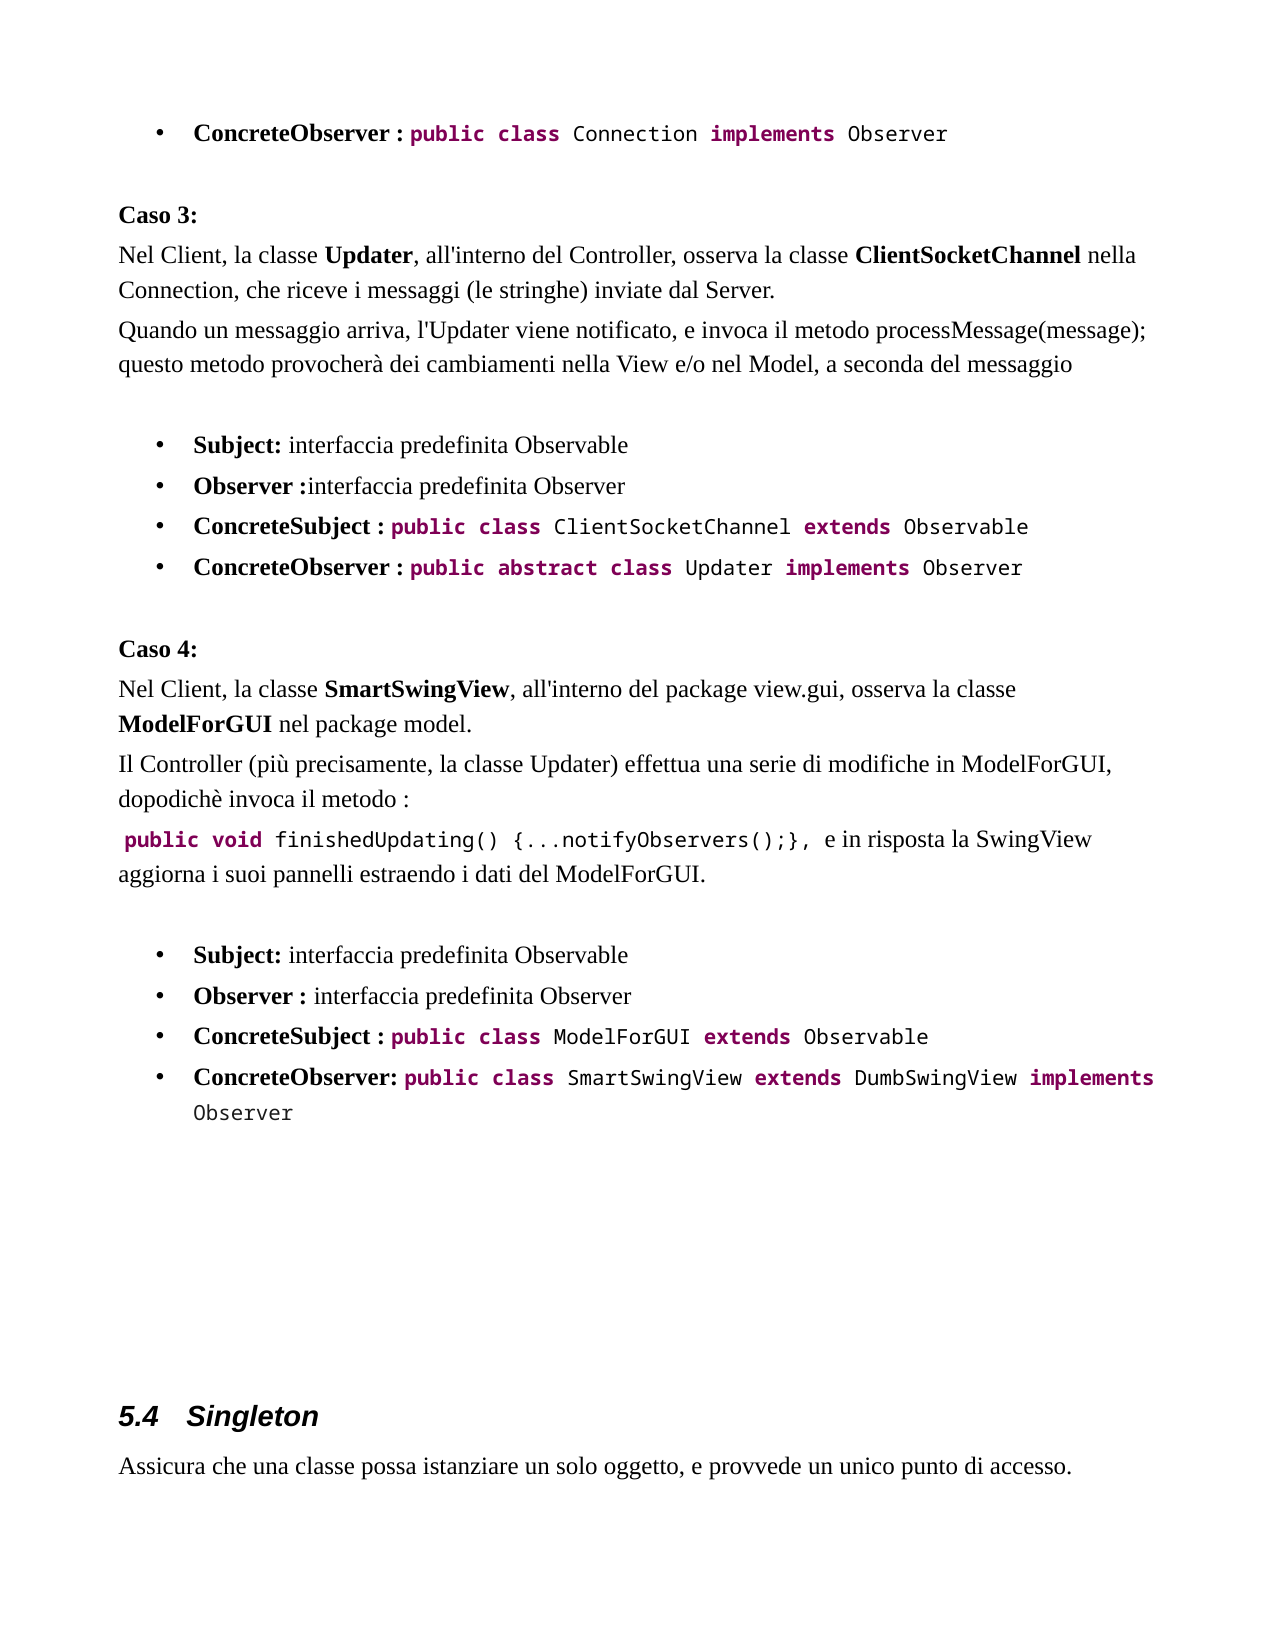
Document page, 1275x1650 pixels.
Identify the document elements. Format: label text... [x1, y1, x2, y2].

text public void finishedUpdating() {...notifyObservers();}, e in risposta la SwingView aggiorna i suoi pannelli estraendo i dati del ModelForGUI. [118, 824, 1157, 888]
list ConcreteObserver : public class Connection implements Observer [156, 118, 1157, 148]
text Il Controller (più precisamente, la classe Updater) effettua una serie di modifiche in ModelForGUI, dopodichè invoca il metodo : [118, 749, 1157, 813]
list Observer : interfaccia predefinita Observer [156, 981, 1157, 1009]
text Quando un messaggio arriva, l'Updater viene notificato, e invoca il metodo processMessage(message); questo metodo provocherà dei cambiamenti nella View e/o nel Model, a seconda del messaggio [118, 315, 1157, 378]
list ConcreteObserver: public class SmartSwingView extends DumbSwingView implements Observer [156, 1062, 1157, 1126]
text Assicura che una classe possa istanziare un solo oggetto, e provvede un unico punto di accesso. [118, 1451, 1157, 1480]
subtitle Singleton [118, 1399, 1157, 1432]
text Caso 3: [118, 200, 1157, 228]
list Subject: interfaccia predefinita Observable [156, 940, 1157, 969]
list Observer :interfaccia predefinita Observer [156, 471, 1157, 499]
list ConcreteSubject : public class ModelForGUI extends Observable [156, 1021, 1157, 1051]
text Nel Client, la classe Updater, all'interno del Controller, osserva la classe ClientSocketChannel nella Connection, che riceve i messaggi (le stringhe) inviate dal Server. [118, 240, 1157, 303]
text Caso 4: [118, 634, 1157, 663]
list ConcreteSubject : public class ClientSocketChannel extends Observable [156, 511, 1157, 541]
text Nel Client, la classe SmartSwingView, all'interno del package view.gui, osserva la classe ModelForGUI nel package model. [118, 674, 1157, 738]
list ConcreteObserver : public abstract class Updater implements Observer [156, 552, 1157, 582]
list Subject: interfaccia predefinita Observable [156, 430, 1157, 459]
